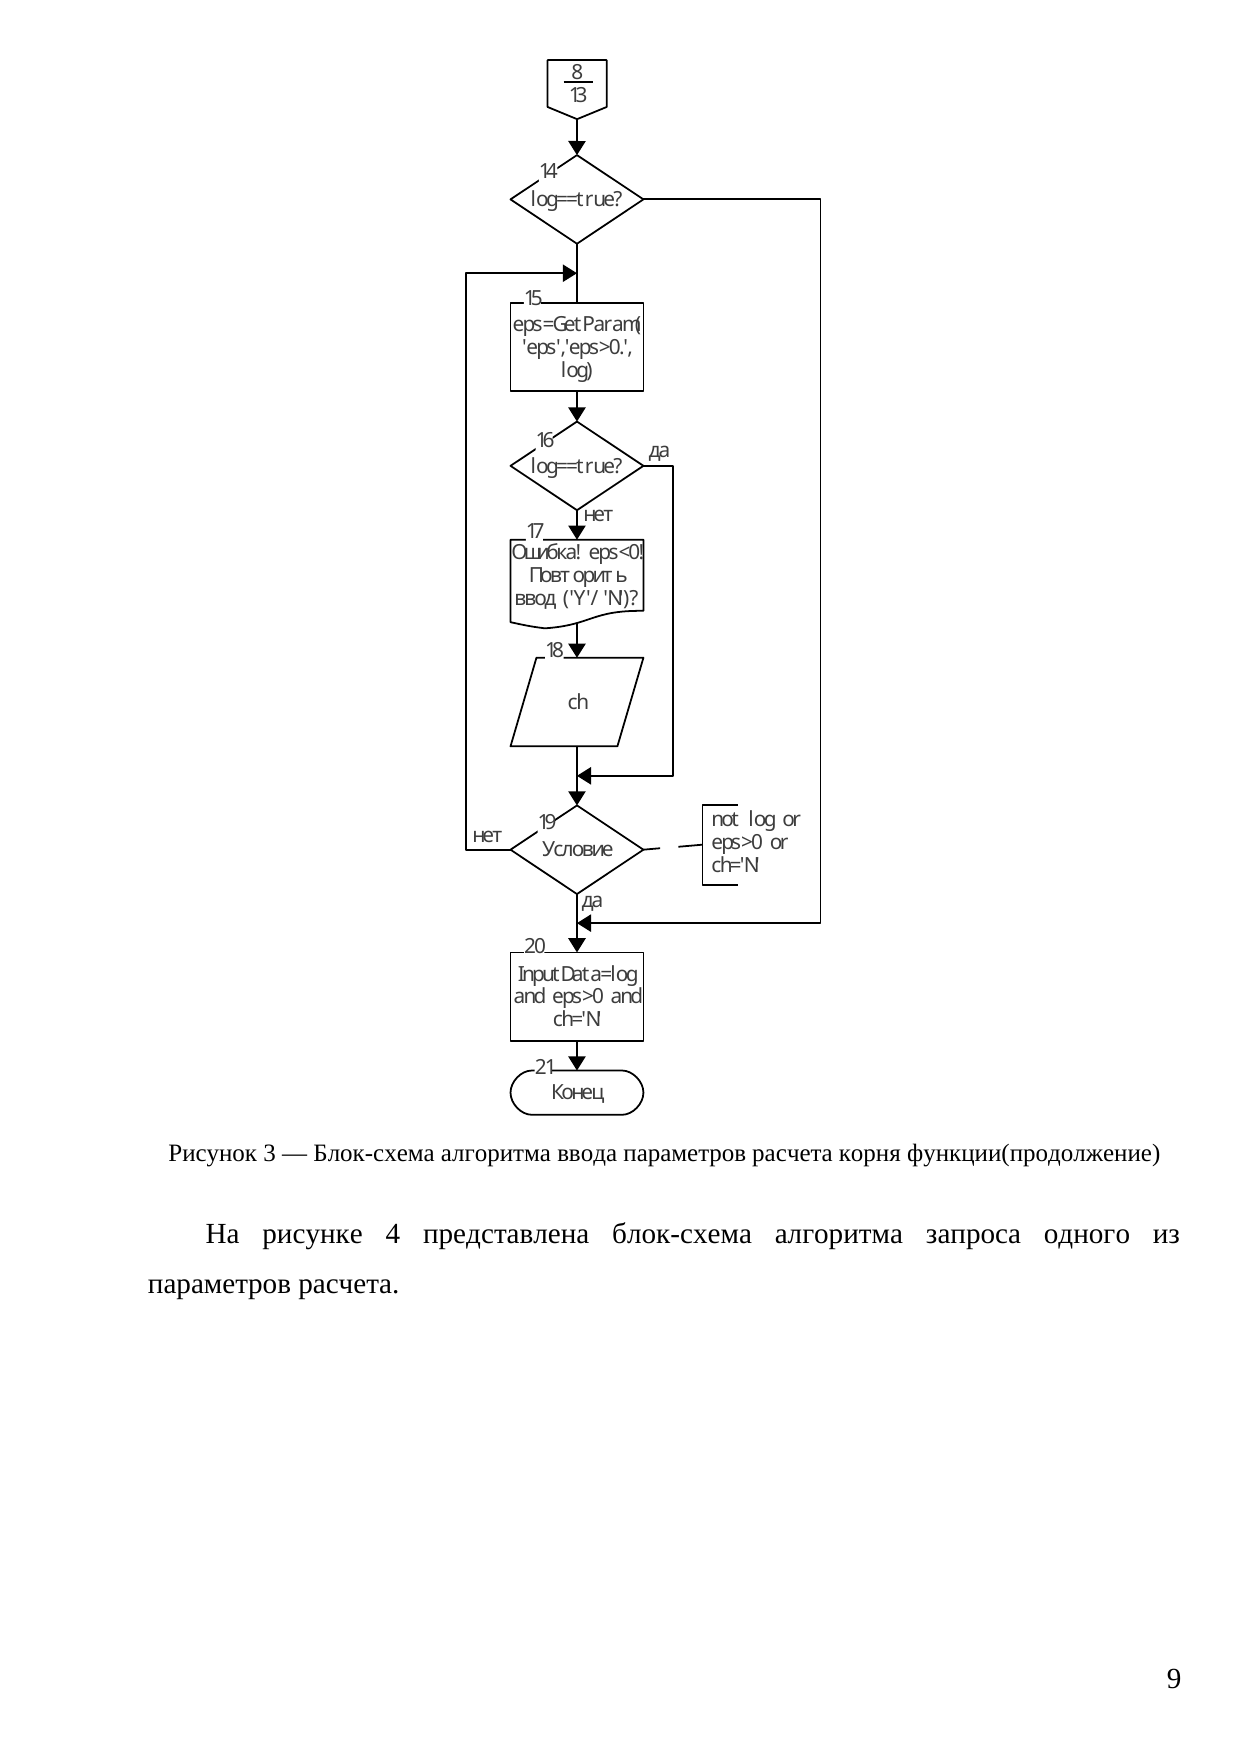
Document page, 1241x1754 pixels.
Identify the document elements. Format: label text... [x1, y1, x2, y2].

text Рисунок 3 — Блок-схема алгоритма ввода параметров расчета корня функции(продолжение) [152, 1138, 1177, 1167]
text На рисунке 4 представлена блок-схема алгоритма запроса одного из параметров расчета. [148, 1216, 1181, 1300]
